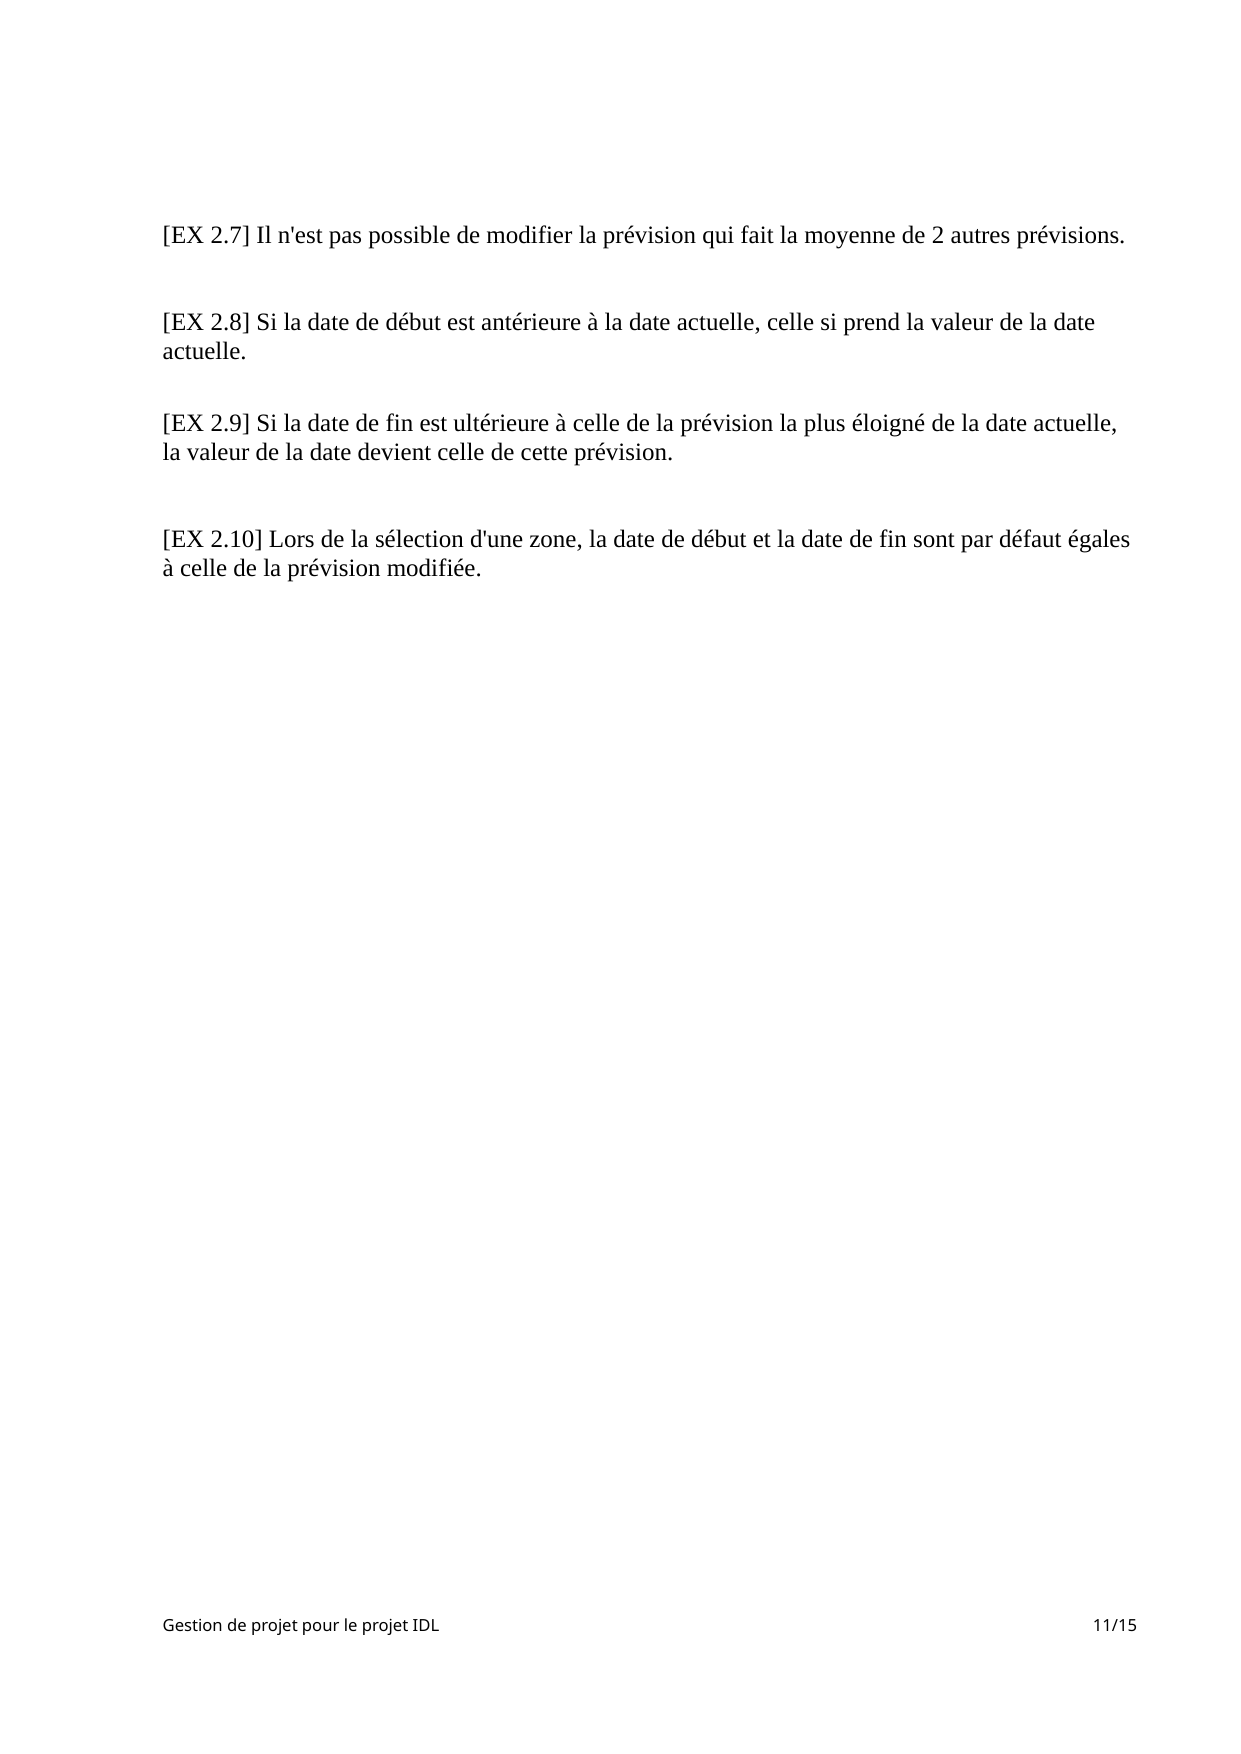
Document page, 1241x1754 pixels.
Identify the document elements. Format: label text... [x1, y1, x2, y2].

text [EX 2.10] Lors de la sélection d'une zone, la date de début et la date de fin sont par défaut égales à celle de la prévision modifiée. [162, 524, 1137, 581]
text [EX 2.8] Si la date de début est antérieure à la date actuelle, celle si prend la valeur de la date actuelle. [162, 307, 1137, 393]
text [EX 2.9] Si la date de fin est ultérieure à celle de la prévision la plus éloigné de la date actuelle, la valeur de la date devient celle de cette prévision. [162, 408, 1137, 466]
text [EX 2.7] Il n'est pas possible de modifier la prévision qui fait la moyenne de 2 autres prévisions. [162, 220, 1137, 249]
